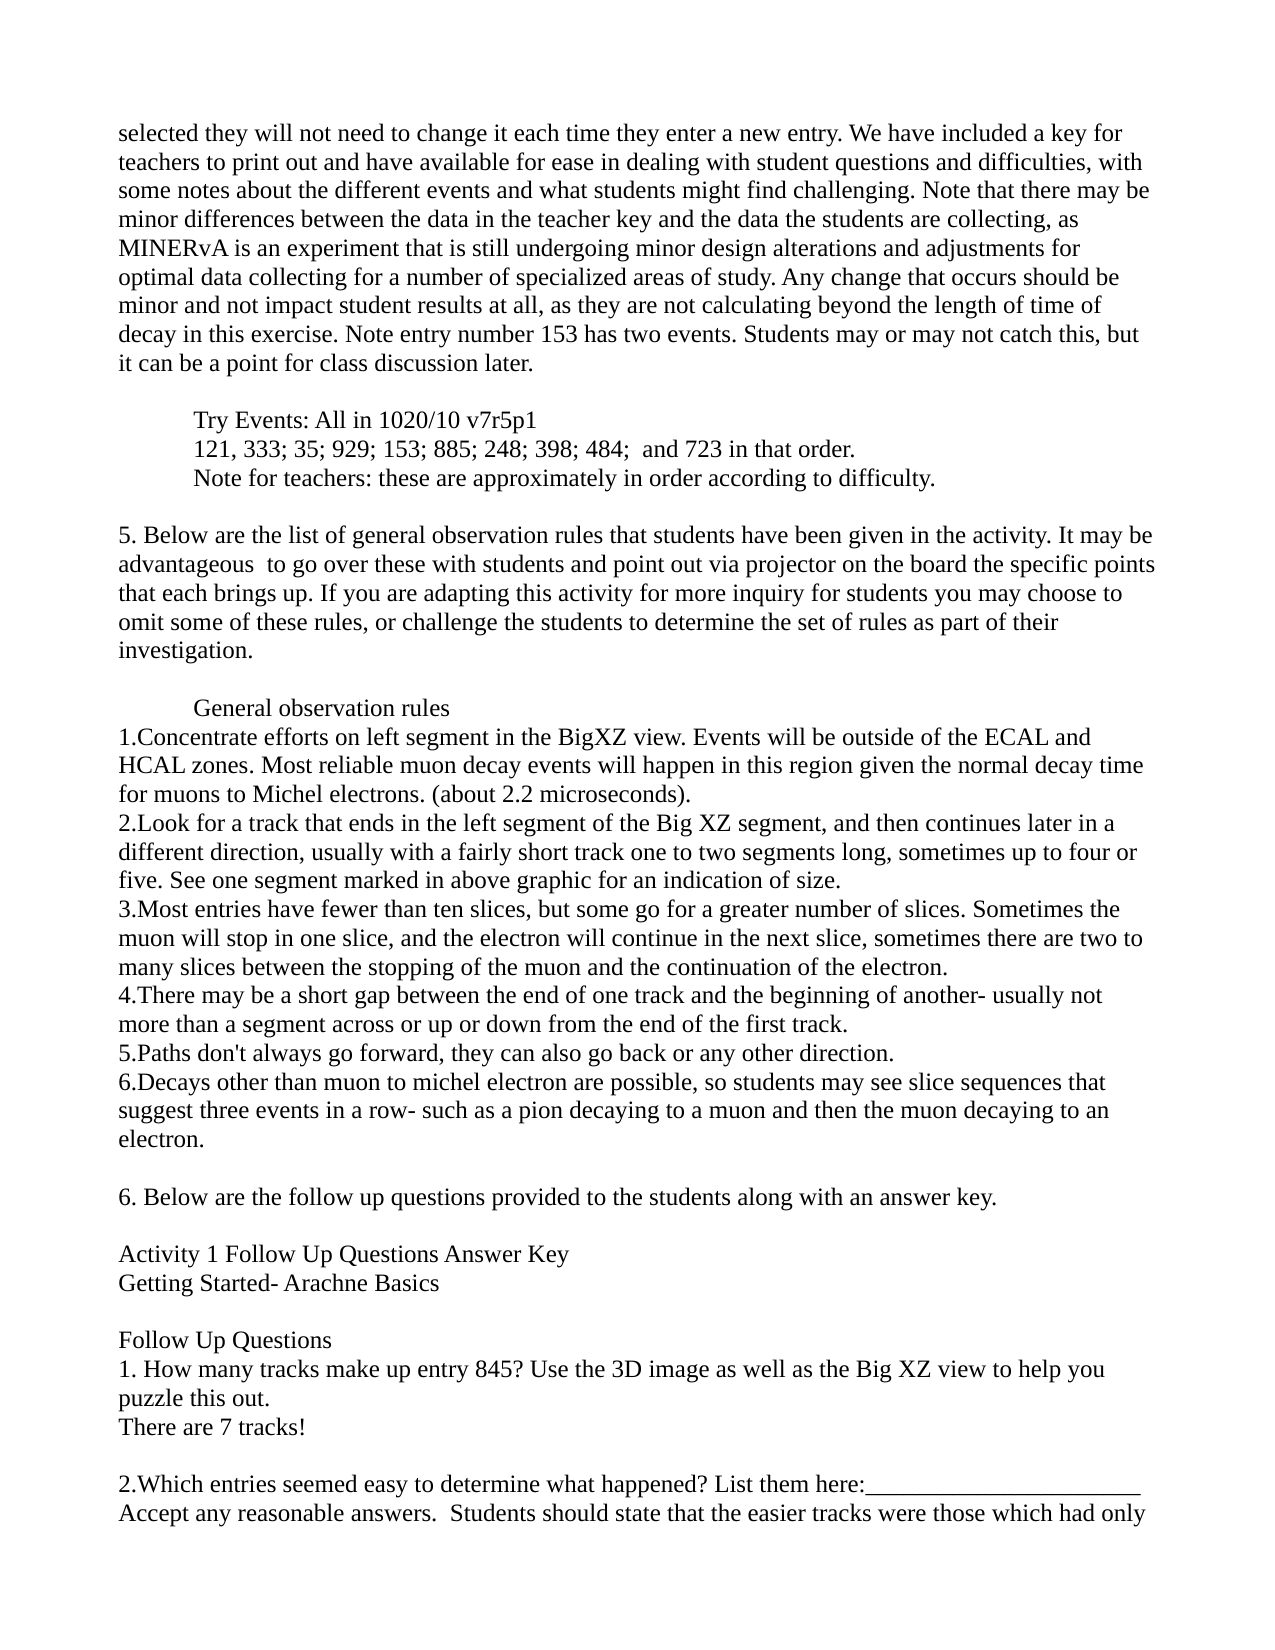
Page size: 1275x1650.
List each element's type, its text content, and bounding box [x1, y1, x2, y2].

text Activity 1 Follow Up Questions Answer Key [118, 1239, 1157, 1268]
text selected they will not need to change it each time they enter a new entry. We have included a key for teachers to print out and have available for ease in dealing with student questions and difficulties, with some notes about the different events and what students might find challenging. Note that there may be minor differences between the data in the teacher key and the data the students are collecting, as MINERvA is an experiment that is still undergoing minor design alterations and adjustments for optimal data collecting for a number of specialized areas of study. Any change that occurs should be minor and not impact student results at all, as they are not calculating beyond the length of time of decay in this exercise. Note entry number 153 has two events. Students may or may not catch this, but it can be a point for class discussion later. [118, 118, 1157, 377]
text 2.Which entries seemed easy to determine what happened? List them here:______________________ [118, 1469, 1157, 1498]
text 3.Most entries have fewer than ten slices, but some go for a greater number of slices. Sometimes the muon will stop in one slice, and the electron will continue in the next slice, sometimes there are two to many slices between the stopping of the muon and the continuation of the electron. [118, 894, 1157, 981]
text 5.Paths don't always go forward, they can also go back or any other direction. [118, 1038, 1157, 1067]
text 1.Concentrate efforts on left segment in the BigXZ view. Events will be outside of the ECAL and HCAL zones. Most reliable muon decay events will happen in this region given the normal decay time for muons to Michel electrons. (about 2.2 microseconds). [118, 722, 1157, 808]
text Getting Started- Arachne Basics [118, 1268, 1157, 1297]
text 6. Below are the follow up questions provided to the students along with an answer key. [118, 1182, 1157, 1211]
text 2.Look for a track that ends in the left segment of the Big XZ segment, and then continues later in a different direction, usually with a fairly short track one to two segments long, sometimes up to four or five. See one segment marked in above graphic for an indication of size. [118, 808, 1157, 894]
text Accept any reasonable answers. Students should state that the easier tracks were those which had only [118, 1498, 1157, 1527]
text 4.There may be a short gap between the end of one track and the beginning of another- usually not more than a segment across or up or down from the end of the first track. [118, 981, 1157, 1038]
text General observation rules [118, 693, 1157, 722]
text Follow Up Questions [118, 1326, 1157, 1354]
text 121, 333; 35; 929; 153; 885; 248; 398; 484; and 723 in that order. [118, 434, 1157, 463]
text 6.Decays other than muon to michel electron are possible, so students may see slice sequences that suggest three events in a row- such as a pion decaying to a muon and then the muon decaying to an electron. [118, 1067, 1157, 1153]
text 1. How many tracks make up entry 845? Use the 3D image as well as the Big XZ view to help you puzzle this out. [118, 1354, 1157, 1412]
text 5. Below are the list of general observation rules that students have been given in the activity. It may be advantageous to go over these with students and point out via projector on the board the specific points that each brings up. If you are adapting this activity for more inquiry for students you may choose to omit some of these rules, or challenge the students to determine the set of rules as part of their investigation. [118, 521, 1157, 664]
text There are 7 tracks! [118, 1412, 1157, 1441]
text Note for teachers: these are approximately in order according to difficulty. [118, 463, 1157, 492]
text Try Events: All in 1020/10 v7r5p1 [118, 406, 1157, 434]
